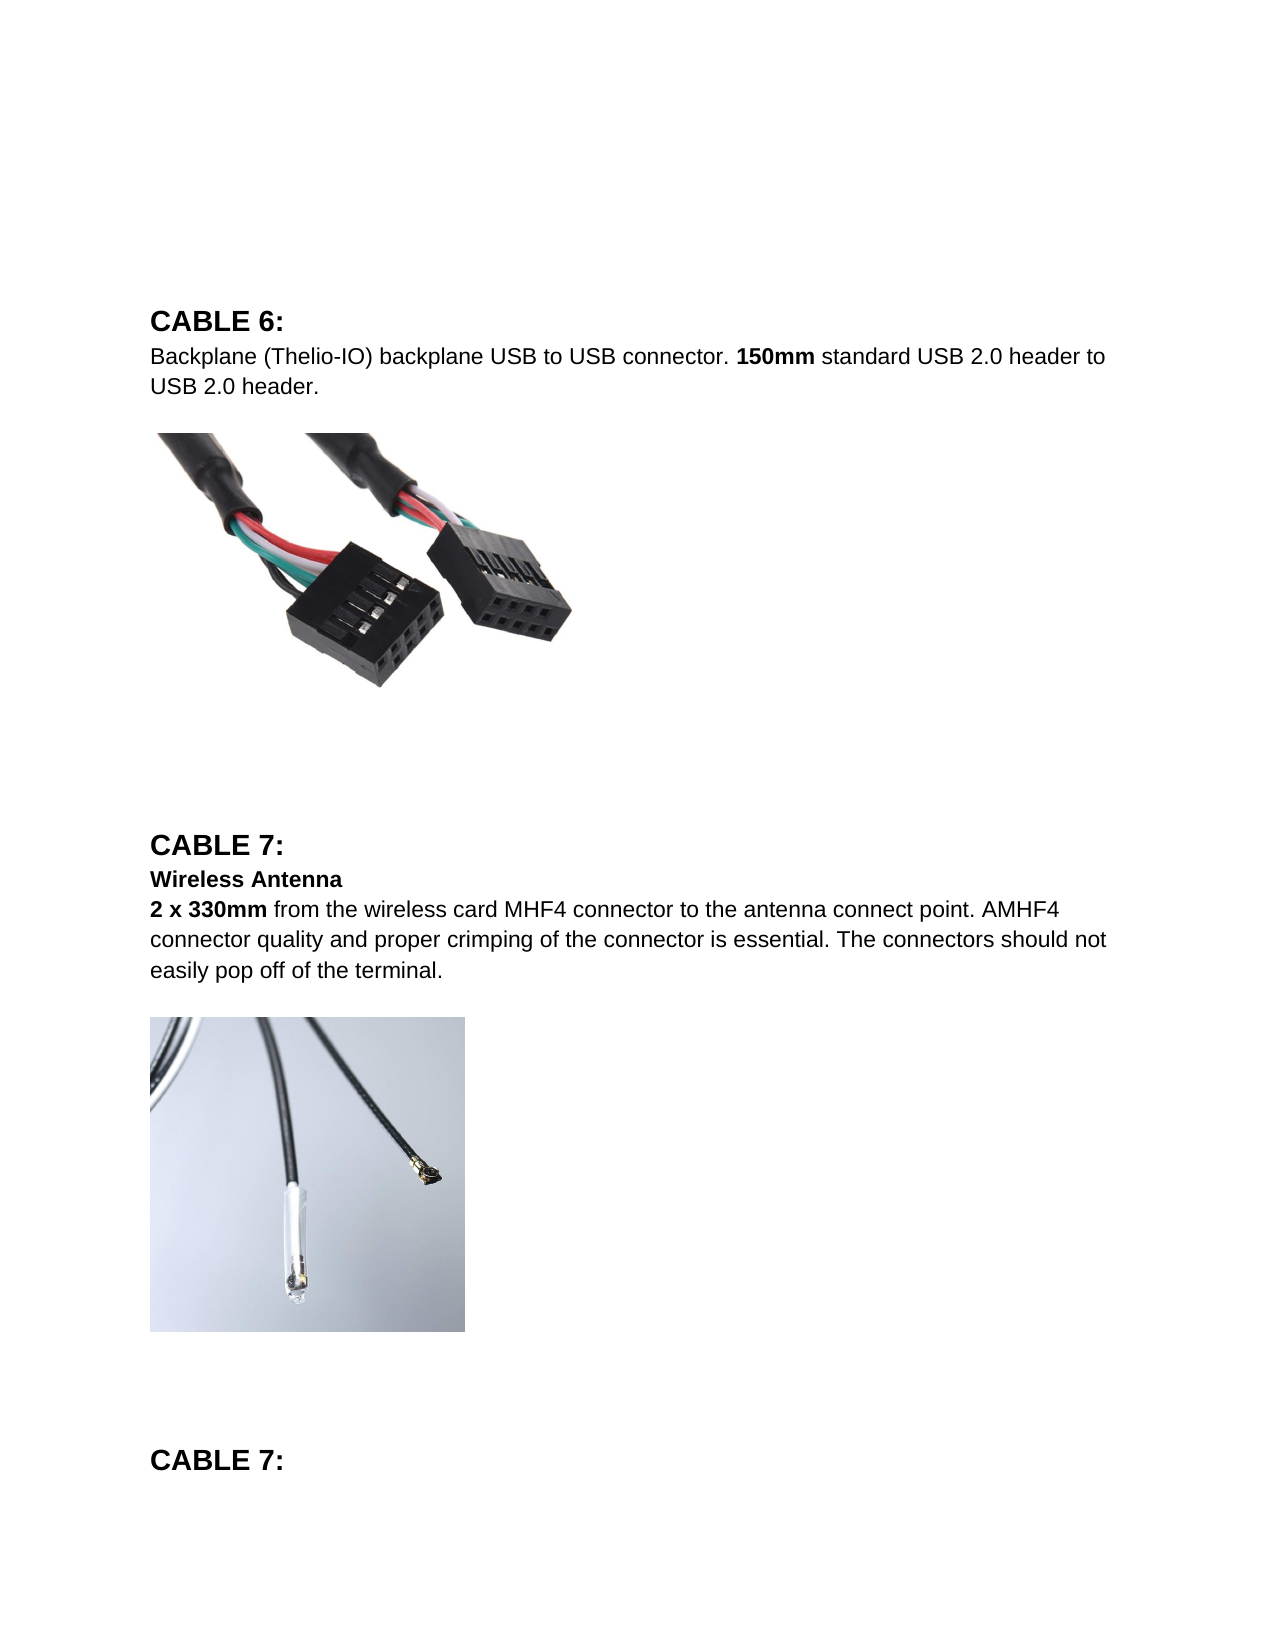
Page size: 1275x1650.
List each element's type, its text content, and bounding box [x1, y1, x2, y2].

text 2 x 330mm from the wireless card MHF4 connector to the antenna connect point. AMHF4 connector quality and proper crimping of the connector is essential. The connectors should not easily pop off of the terminal. [150, 896, 1125, 983]
text CABLE 7: [150, 827, 1125, 861]
text Backplane (Thelio-IO) backplane USB to USB connector. 150mm standard USB 2.0 header to USB 2.0 header. [150, 343, 1125, 399]
text Wireless Antenna [150, 866, 1125, 892]
picture [150, 1017, 465, 1332]
text CABLE 7: [150, 1443, 1125, 1477]
text CABLE 6: [150, 304, 1125, 338]
picture [150, 433, 573, 703]
